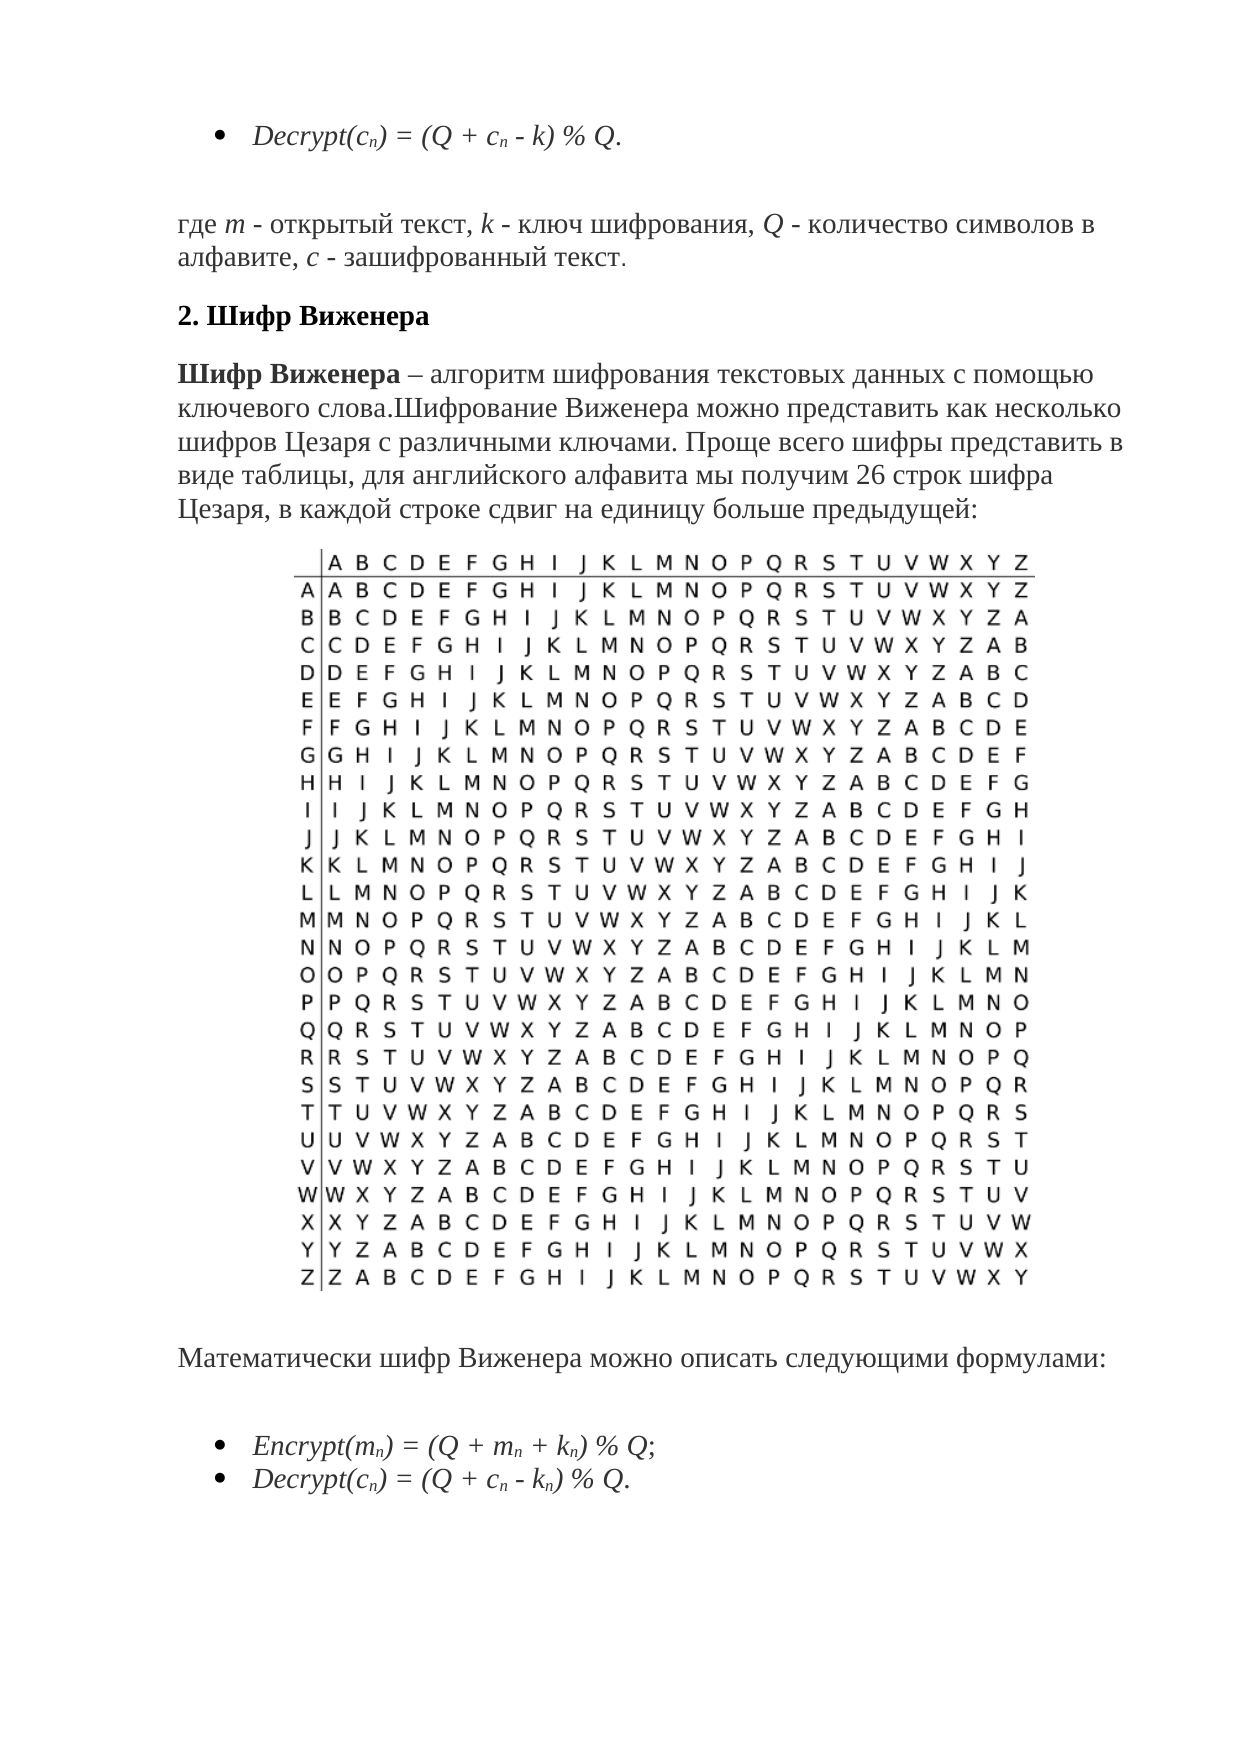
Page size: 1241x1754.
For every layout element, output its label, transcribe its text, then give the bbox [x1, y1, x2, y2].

picture [294, 549, 1035, 1291]
subtitle Шифр Виженера – алгоритм шифрования текстовых данных с помощью ключевого слова.Шифрование Виженера можно представить как несколько шифров Цезаря с различными ключами. Проще всего шифры представить в виде таблицы, для английского алфавита мы получим 26 строк шифра Цезаря, в каждой строке сдвиг на единицу больше предыдущей: [177, 357, 1152, 524]
list Decrypt(cn) = (Q + cn - k) % Q. [215, 118, 1152, 152]
subtitle 2. Шифр Виженера [177, 298, 1152, 332]
text Математически шифр Виженера можно описать следующими формулами: [177, 1340, 1152, 1374]
list Encrypt(mn) = (Q + mn + kn) % Q; [215, 1428, 1152, 1461]
list Decrypt(cn) = (Q + cn - kn) % Q. [215, 1461, 1152, 1495]
text где m - открытый текст, k - ключ шифрования, Q - количество символов в алфавите, c - зашифрованный текст. [177, 206, 1152, 273]
